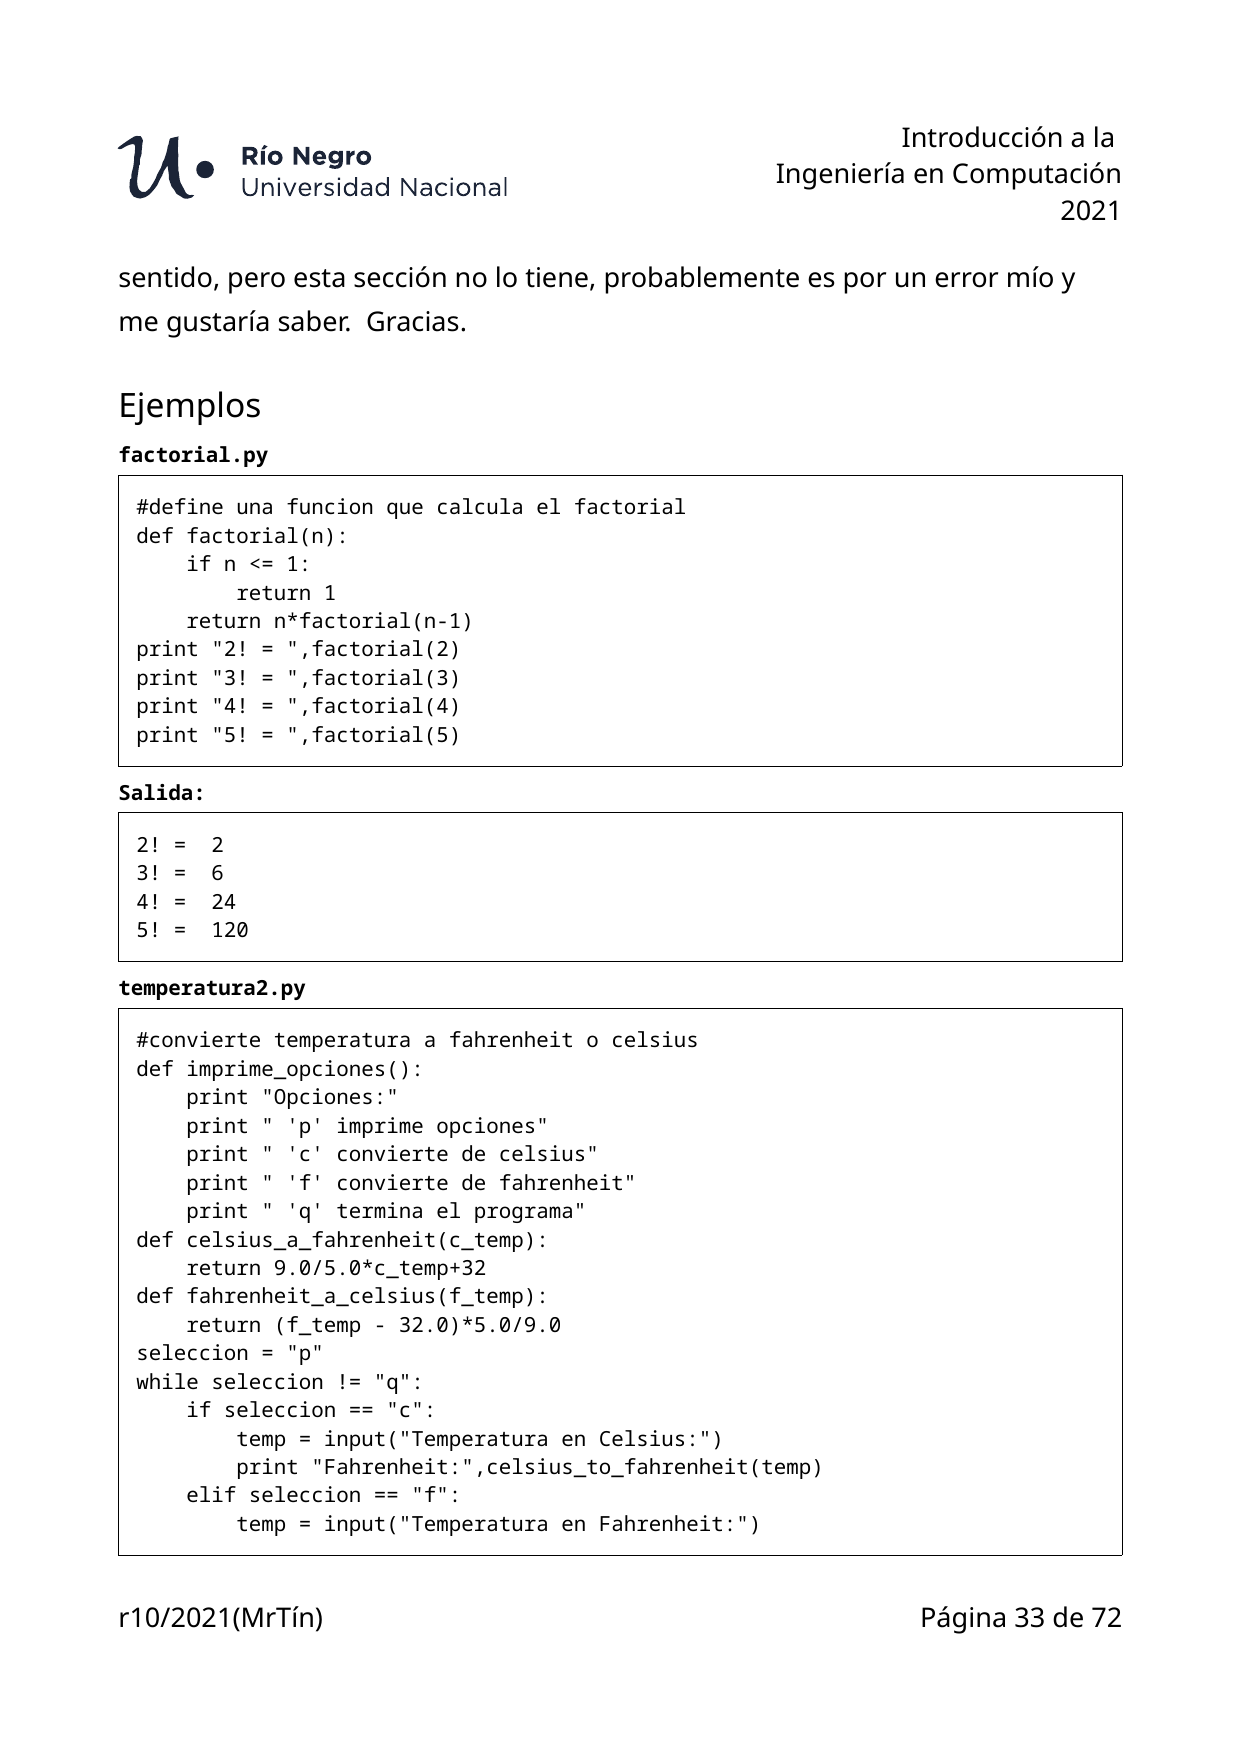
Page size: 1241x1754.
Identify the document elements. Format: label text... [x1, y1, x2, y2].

text 2! = 2 [119, 813, 1122, 841]
text 3! = 6 [119, 841, 1122, 869]
text if seleccion == "c": [119, 1377, 1122, 1406]
text return n*factorial(n-1) [119, 588, 1122, 617]
text print " 'q' termina el programa" [119, 1178, 1122, 1207]
text 5! = 120 [119, 898, 1122, 961]
text Salida: [118, 778, 1122, 806]
text return 1 [119, 560, 1122, 588]
text temperatura2.py [118, 973, 1122, 1002]
text temp = input("Temperatura en Celsius:") [119, 1406, 1122, 1434]
text print " 'p' imprime opciones" [119, 1093, 1122, 1122]
text print "3! = ",factorial(3) [119, 645, 1122, 674]
text 4! = 24 [119, 869, 1122, 898]
text def celsius_a_fahrenheit(c_temp): [119, 1207, 1122, 1235]
text while seleccion != "q": [119, 1349, 1122, 1377]
text print " 'f' convierte de fahrenheit" [119, 1150, 1122, 1178]
text print "2! = ",factorial(2) [119, 617, 1122, 645]
text return (f_temp - 32.0)*5.0/9.0 [119, 1292, 1122, 1321]
text temp = input("Temperatura en Fahrenheit:") [119, 1491, 1122, 1555]
text def factorial(n): [119, 503, 1122, 531]
text print "Opciones:" [119, 1065, 1122, 1093]
text print "Fahrenheit:",celsius_to_fahrenheit(temp) [119, 1434, 1122, 1463]
text return 9.0/5.0*c_temp+32 [119, 1235, 1122, 1264]
text seleccion = "p" [119, 1321, 1122, 1349]
text sentido, pero esta sección no lo tiene, probablemente es por un error mío y me gustaría saber. Gracias. [118, 258, 1122, 339]
subtitle Ejemplos [118, 382, 1122, 428]
text factorial.py [118, 440, 1122, 469]
text if n <= 1: [119, 531, 1122, 560]
text elif seleccion == "f": [119, 1463, 1122, 1491]
text def fahrenheit_a_celsius(f_temp): [119, 1264, 1122, 1292]
text #convierte temperatura a fahrenheit o celsius [119, 1009, 1122, 1036]
text #define una funcion que calcula el factorial [119, 476, 1122, 503]
text print " 'c' convierte de celsius" [119, 1122, 1122, 1150]
text def imprime_opciones(): [119, 1036, 1122, 1065]
text print "4! = ",factorial(4) [119, 674, 1122, 702]
text print "5! = ",factorial(5) [119, 702, 1122, 766]
